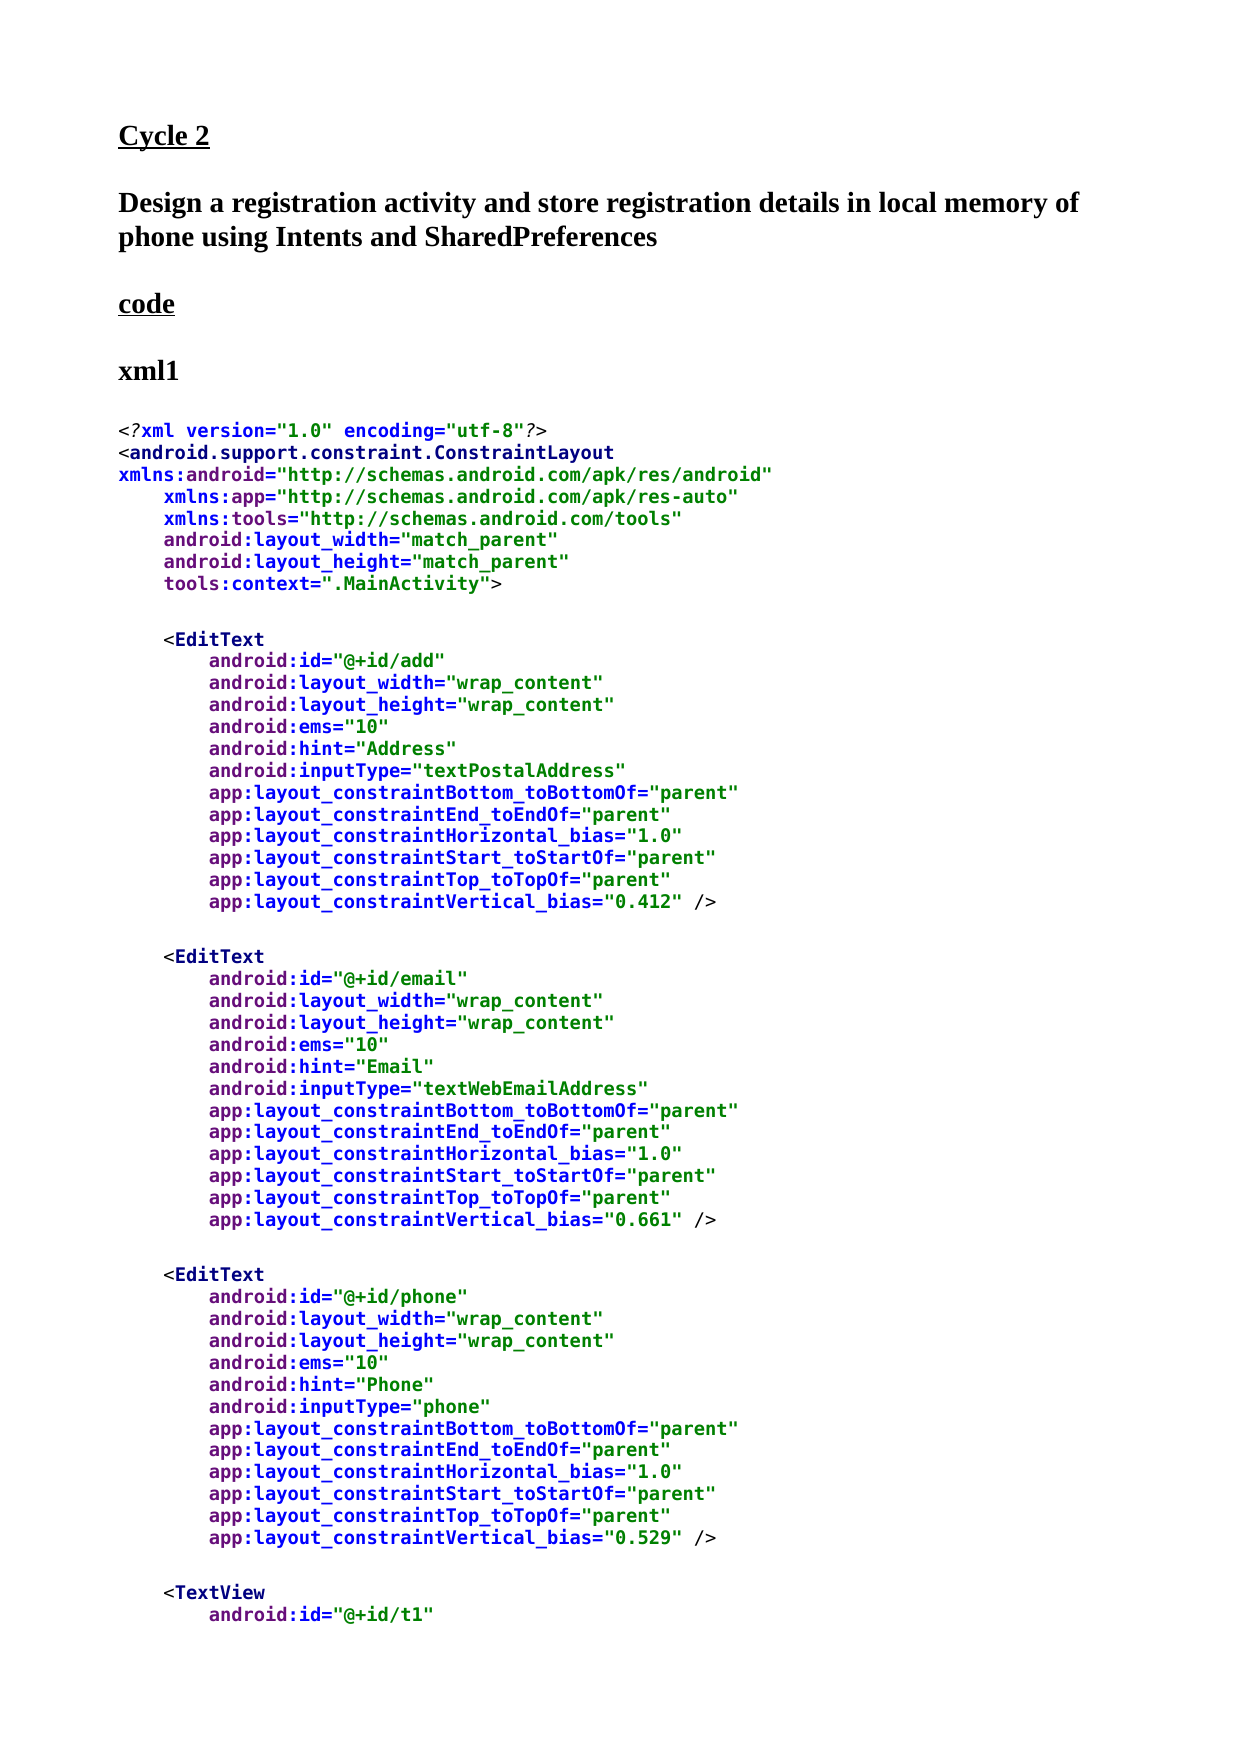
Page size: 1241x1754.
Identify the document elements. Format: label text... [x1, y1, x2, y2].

text <?xml version="1.0" encoding="utf-8"?> <android.support.constraint.ConstraintLayout xmlns:android="http://schemas.android.com/apk/res/android" xmlns:app="http://schemas.android.com/apk/res-auto" xmlns:tools="http://schemas.android.com/tools" android:layout_width="match_parent" android:layout_height="match_parent" tools:context=".MainActivity"> <EditText android:id="@+id/add" android:layout_width="wrap_content" android:layout_height="wrap_content" android:ems="10" android:hint="Address" android:inputType="textPostalAddress" app:layout_constraintBottom_toBottomOf="parent" app:layout_constraintEnd_toEndOf="parent" app:layout_constraintHorizontal_bias="1.0" app:layout_constraintStart_toStartOf="parent" app:layout_constraintTop_toTopOf="parent" app:layout_constraintVertical_bias="0.412" /> <EditText android:id="@+id/email" android:layout_width="wrap_content" android:layout_height="wrap_content" android:ems="10" android:hint="Email" android:inputType="textWebEmailAddress" app:layout_constraintBottom_toBottomOf="parent" app:layout_constraintEnd_toEndOf="parent" app:layout_constraintHorizontal_bias="1.0" app:layout_constraintStart_toStartOf="parent" app:layout_constraintTop_toTopOf="parent" app:layout_constraintVertical_bias="0.661" /> <EditText android:id="@+id/phone" android:layout_width="wrap_content" android:layout_height="wrap_content" android:ems="10" android:hint="Phone" android:inputType="phone" app:layout_constraintBottom_toBottomOf="parent" app:layout_constraintEnd_toEndOf="parent" app:layout_constraintHorizontal_bias="1.0" app:layout_constraintStart_toStartOf="parent" app:layout_constraintTop_toTopOf="parent" app:layout_constraintVertical_bias="0.529" /> <TextView android:id="@+id/t1" [118, 420, 1122, 1626]
text Cycle 2 [118, 118, 1122, 152]
text Design a registration activity and store registration details in local memory of phone using Intents and SharedPreferences [118, 185, 1122, 252]
text code [118, 286, 1122, 319]
text xml1 [118, 353, 1122, 386]
